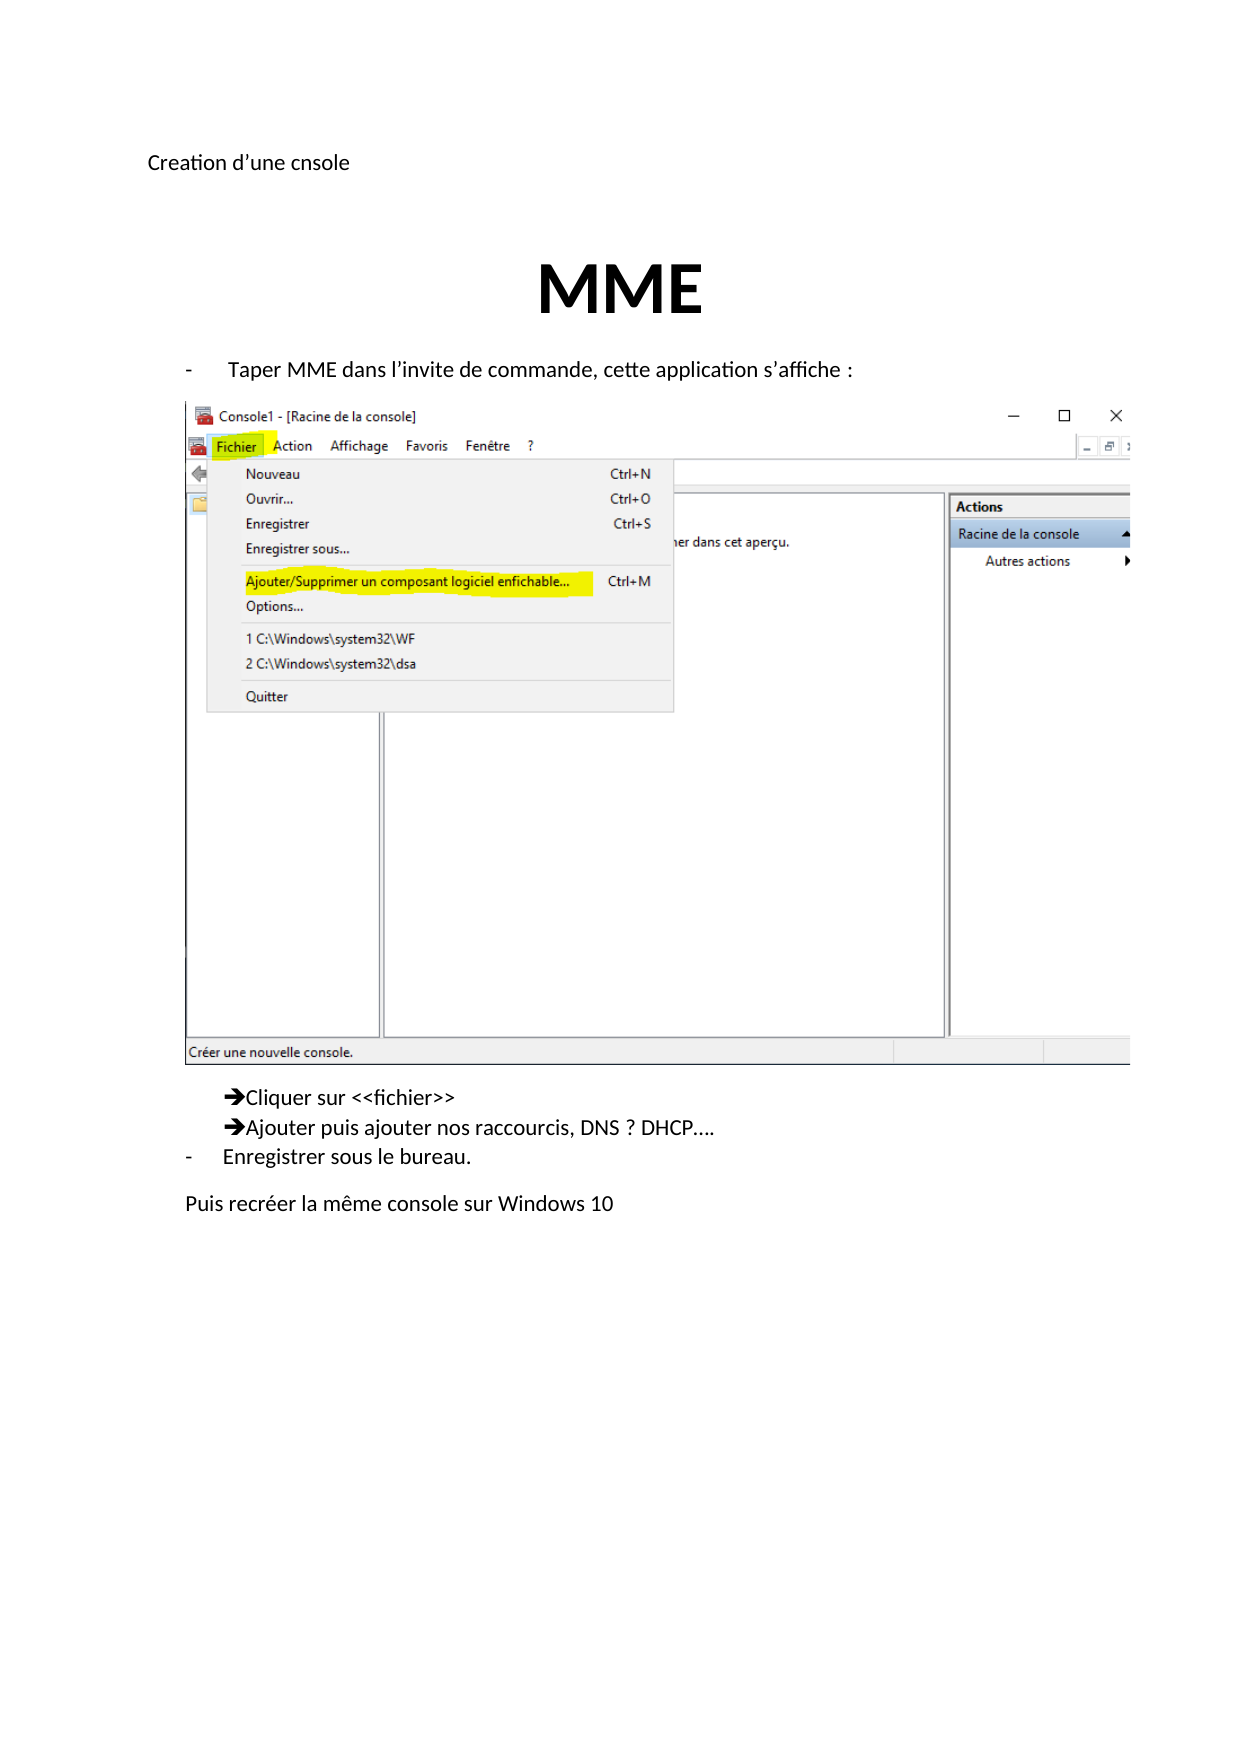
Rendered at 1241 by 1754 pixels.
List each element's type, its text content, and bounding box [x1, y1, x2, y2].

list Ajouter puis ajouter nos raccourcis, DNS ? DHCP…. [223, 1113, 1093, 1141]
list Taper MME dans l’invite de commande, cette application s’affiche : [185, 355, 1093, 383]
list Enregistrer sous le bureau. [185, 1142, 1093, 1171]
text MME [148, 241, 1093, 332]
text Puis recréer la même console sur Windows 10 [185, 1189, 1093, 1217]
text Creation d’une cnsole [148, 148, 1093, 176]
list Cliquer sur <<fichier>> [223, 1083, 1093, 1111]
